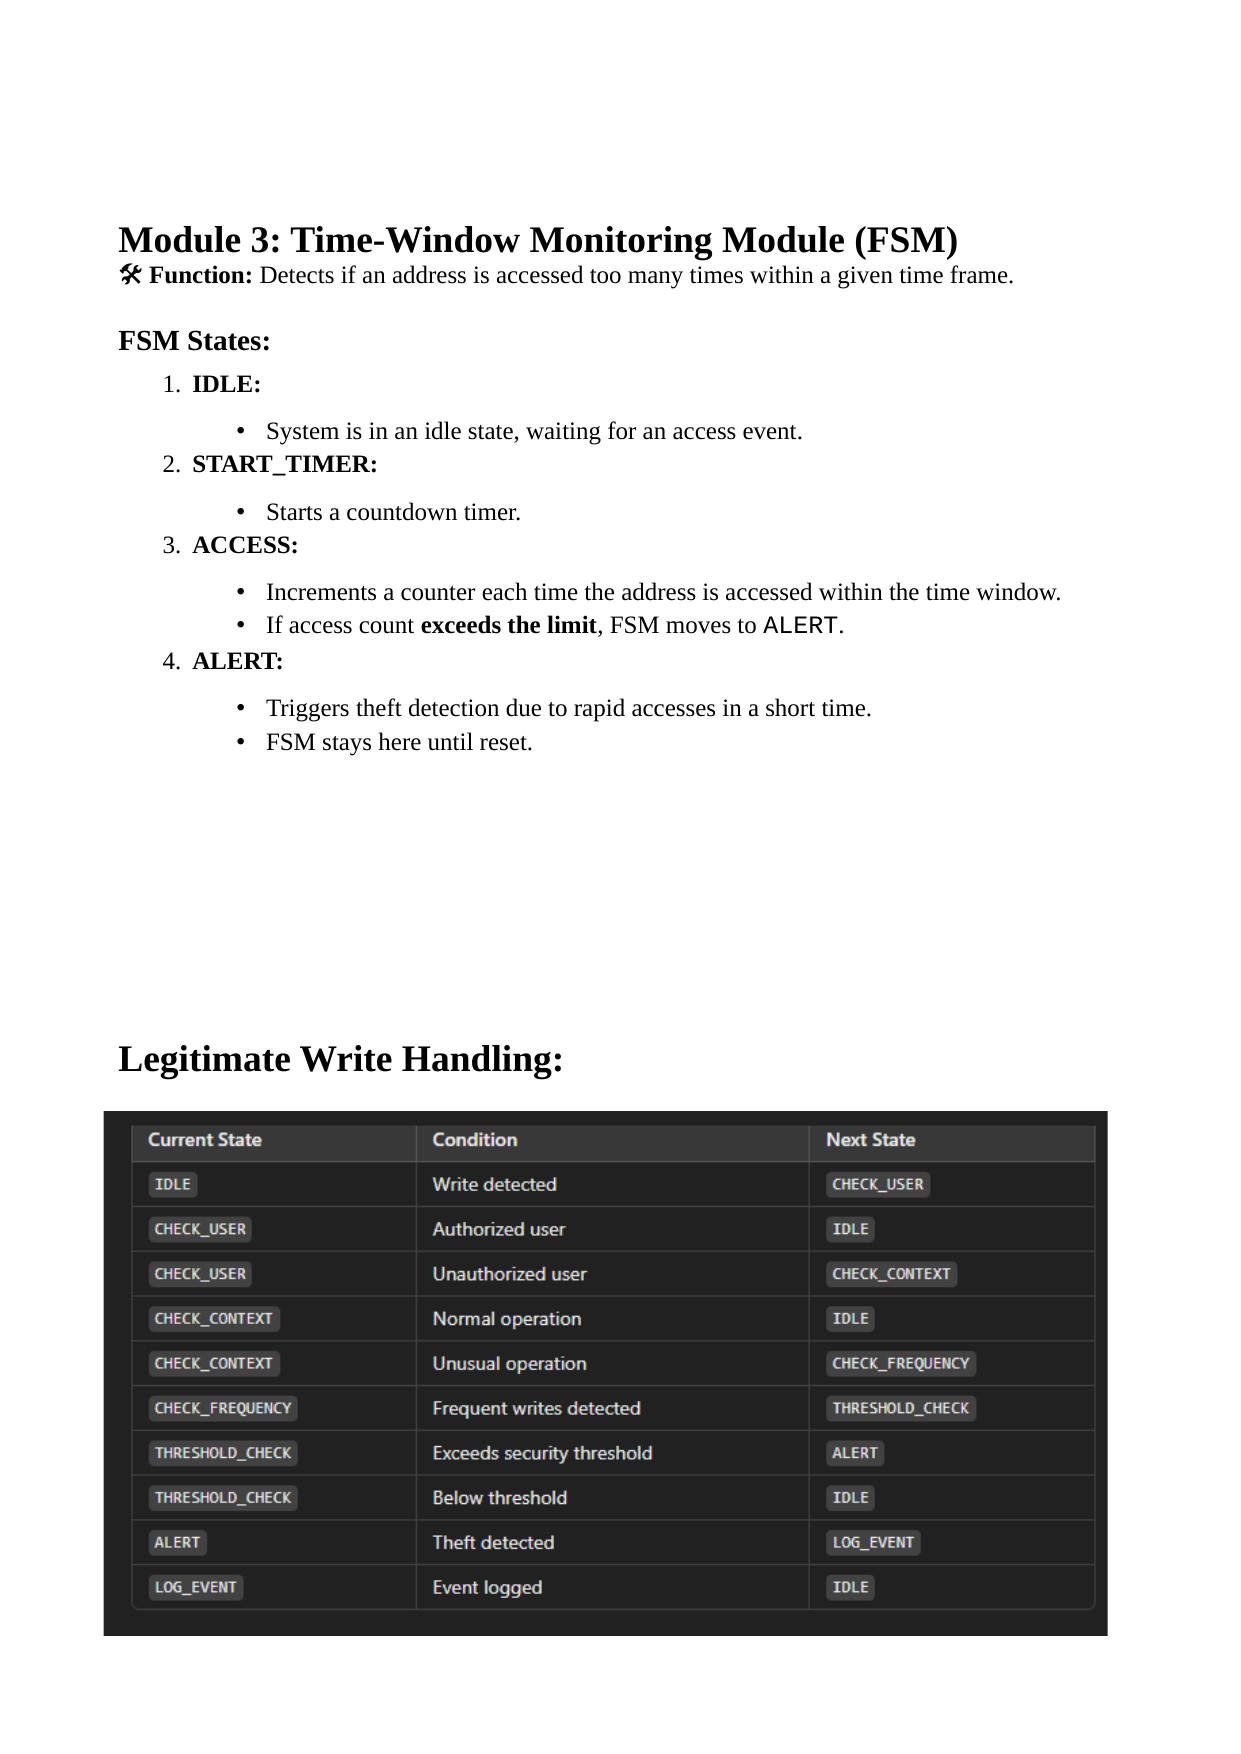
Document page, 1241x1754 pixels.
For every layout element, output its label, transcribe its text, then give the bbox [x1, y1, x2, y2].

list ACCESS: [162, 530, 1122, 559]
list START_TIMER: [162, 449, 1122, 478]
list FSM stays here until reset. [236, 727, 1122, 755]
list If access count exceeds the limit, FSM moves to ALERT. [236, 611, 1122, 641]
subtitle FSM States: [118, 323, 1122, 356]
subtitle Module 3: Time-Window Monitoring Module (FSM) [118, 217, 1122, 260]
list Triggers theft detection due to rapid accesses in a short time. [236, 693, 1122, 722]
list ALERT: [162, 646, 1122, 675]
text 🛠 Function: Detects if an address is accessed too many times within a given time frame. [118, 260, 1122, 289]
list Increments a counter each time the address is accessed within the time window. [236, 577, 1122, 606]
list IDLE: [162, 369, 1122, 397]
text Legitimate Write Handling: [118, 1037, 1122, 1080]
list Starts a countdown timer. [236, 497, 1122, 526]
picture [103, 1111, 1108, 1636]
list System is in an idle state, waiting for an access event. [236, 416, 1122, 445]
